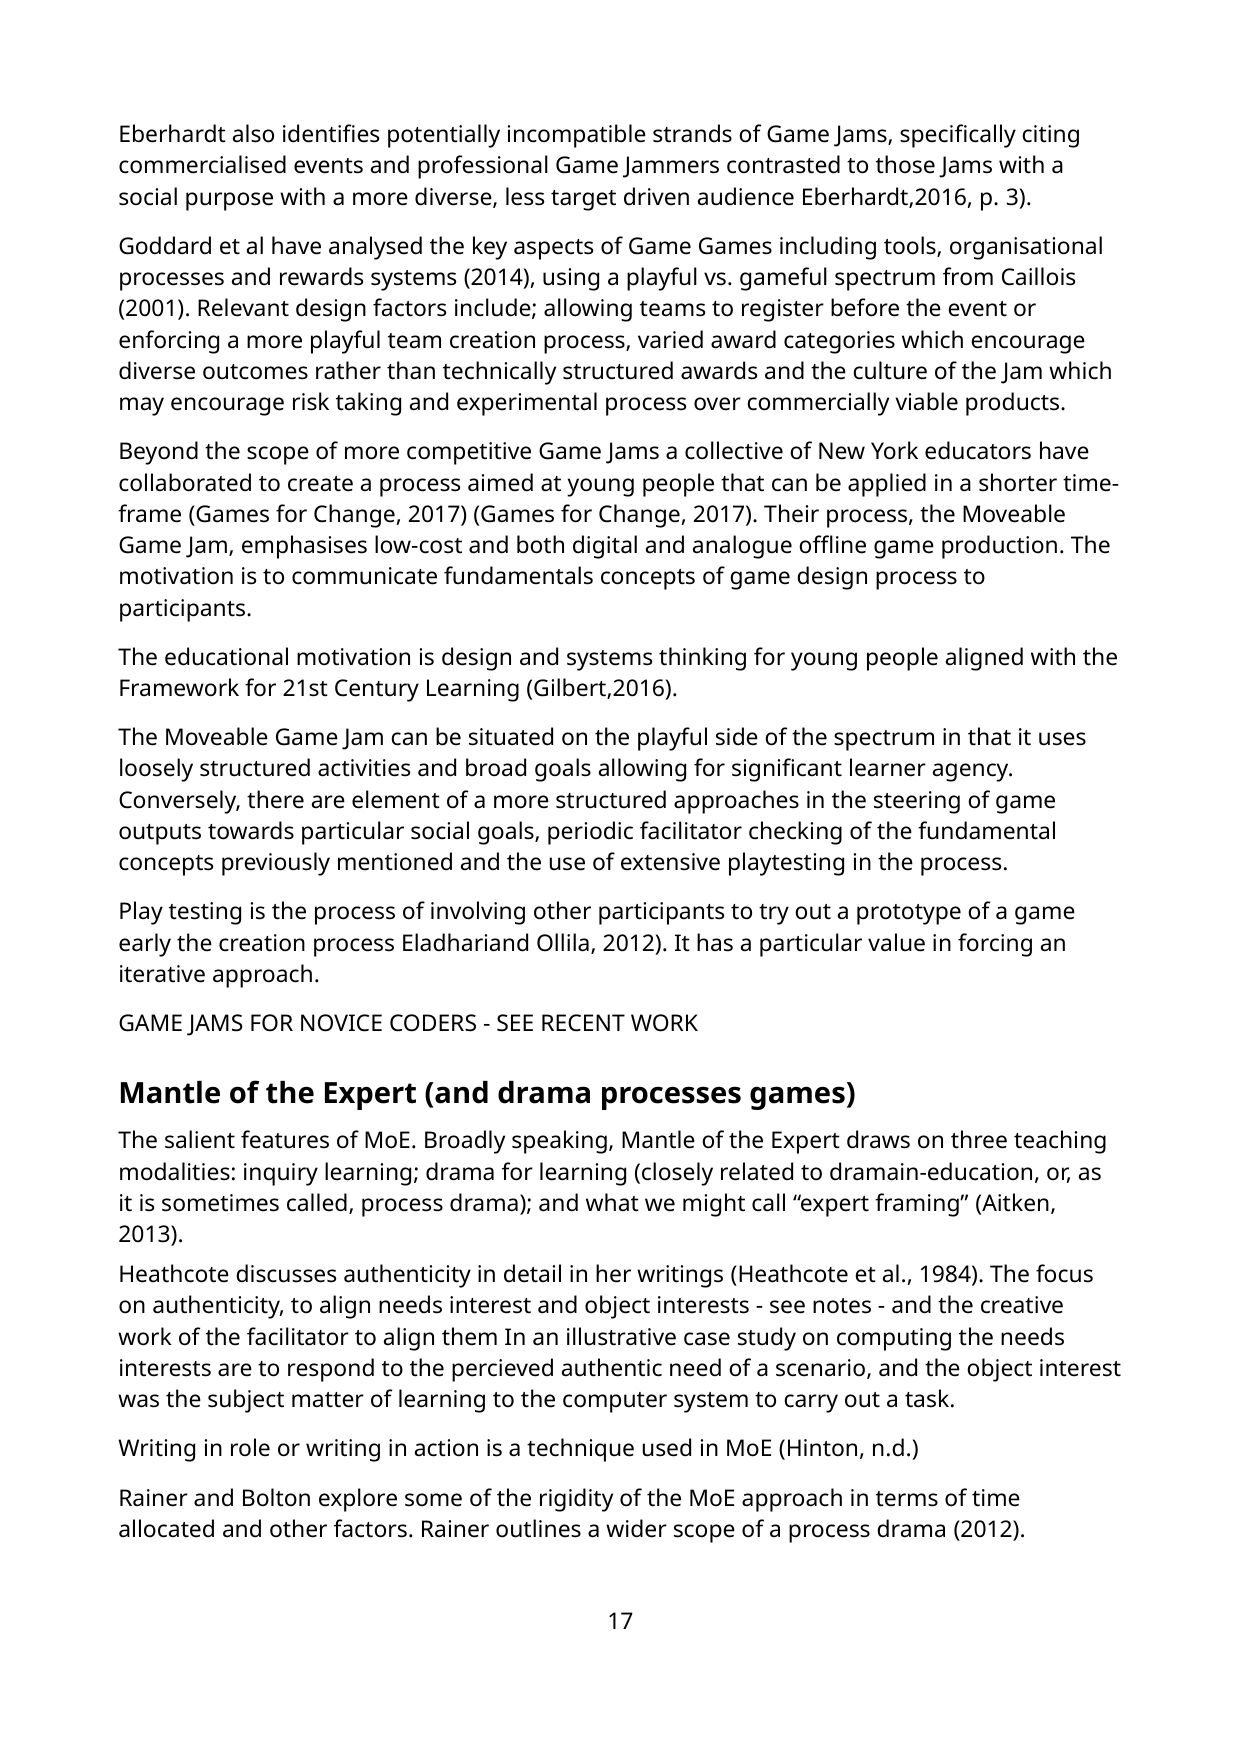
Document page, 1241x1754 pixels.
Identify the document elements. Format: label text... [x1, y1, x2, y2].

text The educational motivation is design and systems thinking for young people aligned with the Framework for 21st Century Learning (Gilbert,2016). [118, 641, 1122, 703]
subtitle Mantle of the Expert (and drama processes games) [118, 1072, 1122, 1112]
text Rainer and Bolton explore some of the rigidity of the MoE approach in terms of time allocated and other factors. Rainer outlines a wider scope of a process drama (2012). [118, 1482, 1122, 1544]
text Goddard et al have analysed the key aspects of Game Games including tools, organisational processes and rewards systems (2014), using a playful vs. gameful spectrum from Caillois (2001). Relevant design factors include; allowing teams to register before the event or enforcing a more playful team creation process, varied award categories which encourage diverse outcomes rather than technically structured awards and the culture of the Jam which may encourage risk taking and experimental process over commercially viable products. [118, 230, 1122, 417]
text Beyond the scope of more competitive Game Jams a collective of New York educators have collaborated to create a process aimed at young people that can be applied in a shorter time-frame (Games for Change, 2017) (Games for Change, 2017). Their process, the Moveable Game Jam, emphasises low-cost and both digital and analogue offline game production. The motivation is to communicate fundamentals concepts of game design process to participants. [118, 435, 1122, 623]
text The salient features of MoE. Broadly speaking, Mantle of the Expert draws on three teaching modalities: inquiry learning; drama for learning (closely related to dramain-education, or, as it is sometimes called, process drama); and what we might call “expert framing” (Aitken, 2013). [118, 1124, 1122, 1249]
text Heathcote discusses authenticity in detail in her writings (Heathcote et al., 1984). The focus on authenticity, to align needs interest and object interests - see notes - and the creative work of the facilitator to align them In an illustrative case study on computing the needs interests are to respond to the percieved authentic need of a scenario, and the object interest was the subject matter of learning to the computer system to carry out a task. [118, 1258, 1122, 1414]
text Writing in role or writing in action is a technique used in MoE (Hinton, n.d.) [118, 1432, 1122, 1464]
text The Moveable Game Jam can be situated on the playful side of the spectrum in that it uses loosely structured activities and broad goals allowing for significant learner agency. Conversely, there are element of a more structured approaches in the steering of game outputs towards particular social goals, periodic facilitator checking of the fundamental concepts previously mentioned and the use of extensive playtesting in the process. [118, 721, 1122, 877]
text GAME JAMS FOR NOVICE CODERS - SEE RECENT WORK [118, 1007, 1122, 1038]
text Play testing is the process of involving other participants to try out a prototype of a game early the creation process Eladhariand Ollila, 2012). It has a particular value in forcing an iterative approach. [118, 895, 1122, 989]
text Eberhardt also identifies potentially incompatible strands of Game Jams, specifically citing commercialised events and professional Game Jammers contrasted to those Jams with a social purpose with a more diverse, less target driven audience Eberhardt,2016, p. 3). [118, 118, 1122, 212]
